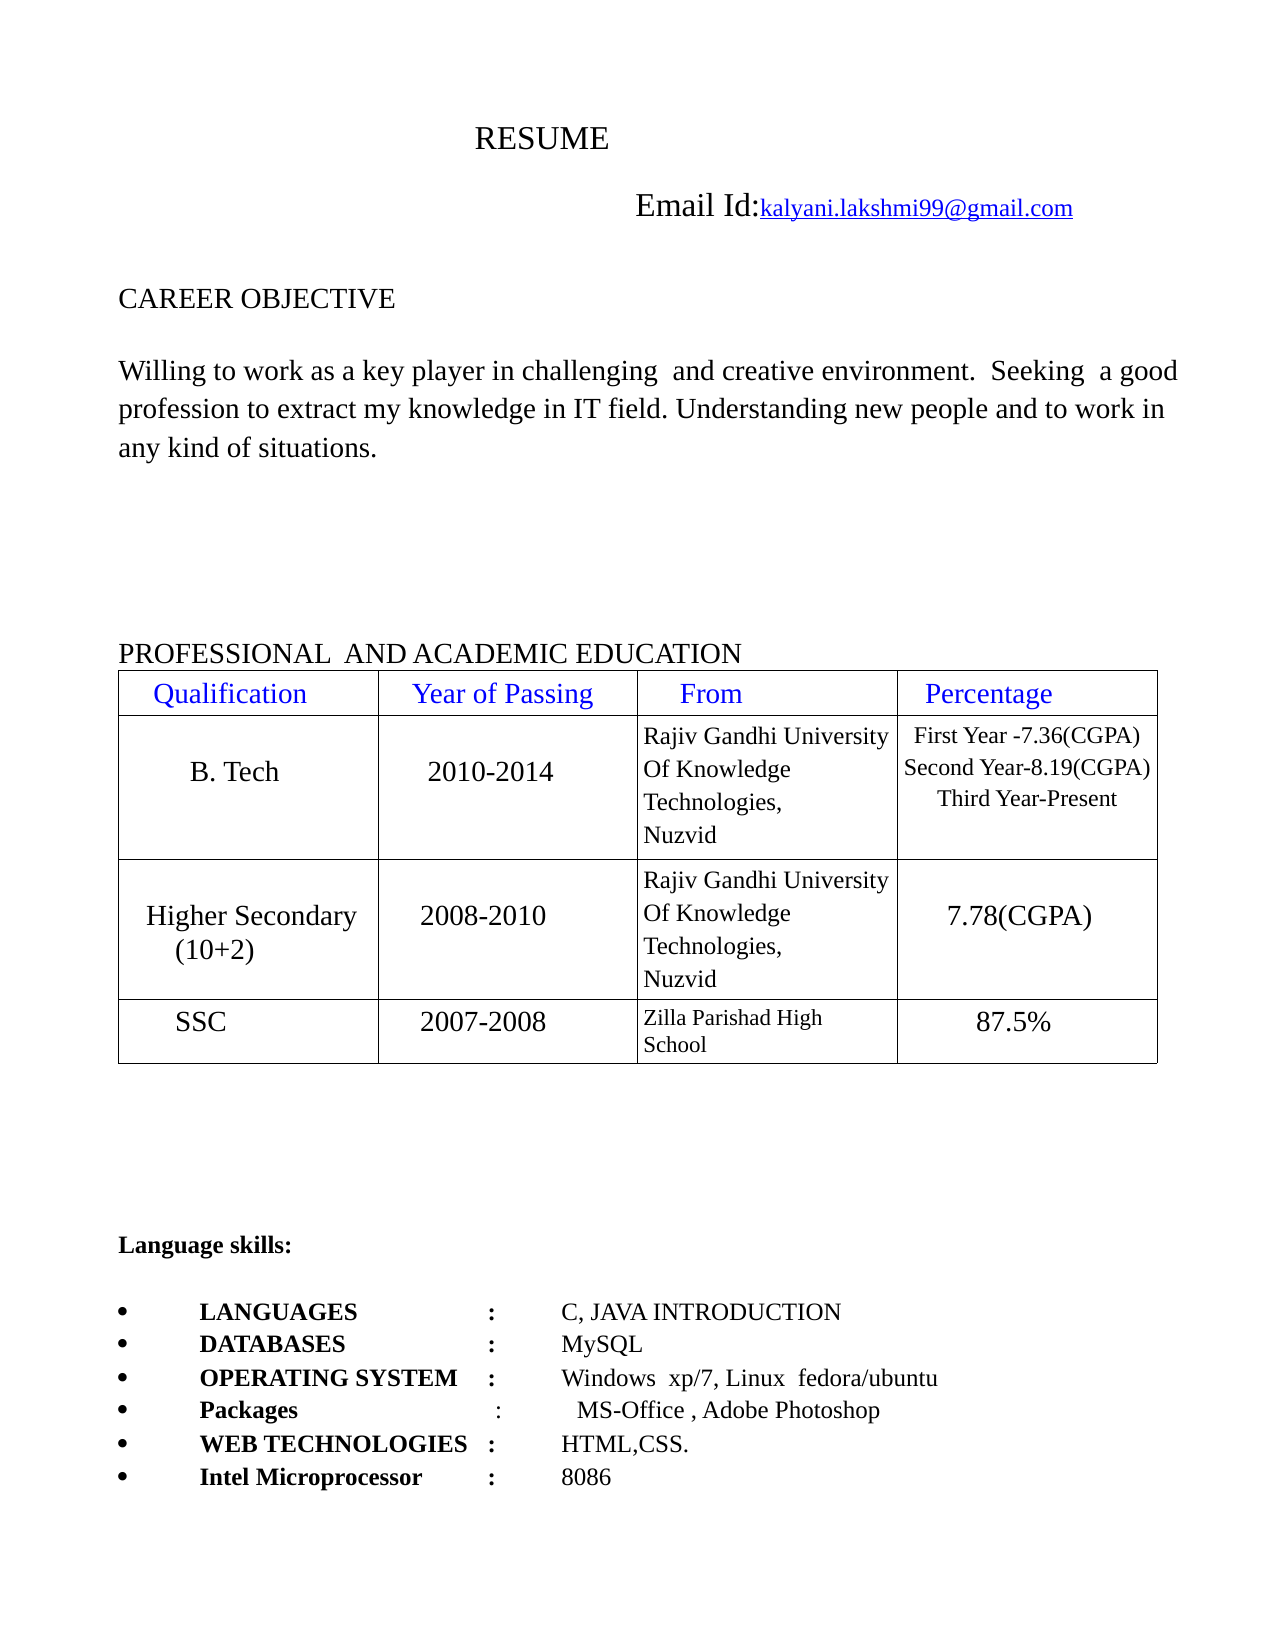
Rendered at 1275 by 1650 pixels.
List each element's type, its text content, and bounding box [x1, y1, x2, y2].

text Willing to work as a key player in challenging and creative environment. Seeking a good profession to extract my knowledge in IT field. Understanding new people and to work in any kind of situations. [118, 353, 1194, 464]
text Email Id:kalyani.lakshmi99@gmail.com [118, 185, 1157, 223]
text RESUME [118, 118, 1157, 156]
table_header From [638, 671, 897, 715]
table_header Qualification [119, 671, 378, 715]
table_cell B. Tech [119, 716, 378, 859]
table_cell 2008-2010 [379, 860, 637, 998]
table_cell 87.5% [898, 1000, 1157, 1063]
list WEB TECHNOLOGIES : HTML,CSS. [118, 1429, 1194, 1457]
table_cell Rajiv Gandhi University Of Knowledge Technologies, Nuzvid [638, 716, 897, 859]
table_cell Rajiv Gandhi University Of Knowledge Technologies, Nuzvid [638, 860, 897, 998]
table_cell Zilla Parishad High School [638, 1000, 897, 1063]
list DATABASES : MySQL [118, 1329, 1194, 1358]
table_cell 7.78(CGPA) [898, 860, 1157, 998]
table_cell 2007-2008 [379, 1000, 637, 1063]
table_cell Higher Secondary (10+2) [119, 860, 378, 998]
text CAREER OBJECTIVE [118, 281, 1157, 314]
text Language skills: [118, 1231, 1194, 1259]
list Intel Microprocessor : 8086 [118, 1462, 1194, 1490]
table_header Year of Passing [379, 671, 637, 715]
table_header Percentage [898, 671, 1157, 715]
table_cell First Year -7.36(CGPA) Second Year-8.19(CGPA) Third Year-Present [898, 716, 1157, 859]
table_cell 2010-2014 [379, 716, 637, 859]
list OPERATING SYSTEM : Windows xp/7, Linux fedora/ubuntu [118, 1363, 1194, 1391]
list Packages : MS-Office , Adobe Photoshop [118, 1396, 1194, 1424]
table_cell SSC [119, 1000, 378, 1063]
text PROFESSIONAL AND ACADEMIC EDUCATION [118, 636, 1157, 670]
list LANGUAGES : C, JAVA INTRODUCTION [118, 1297, 1194, 1325]
